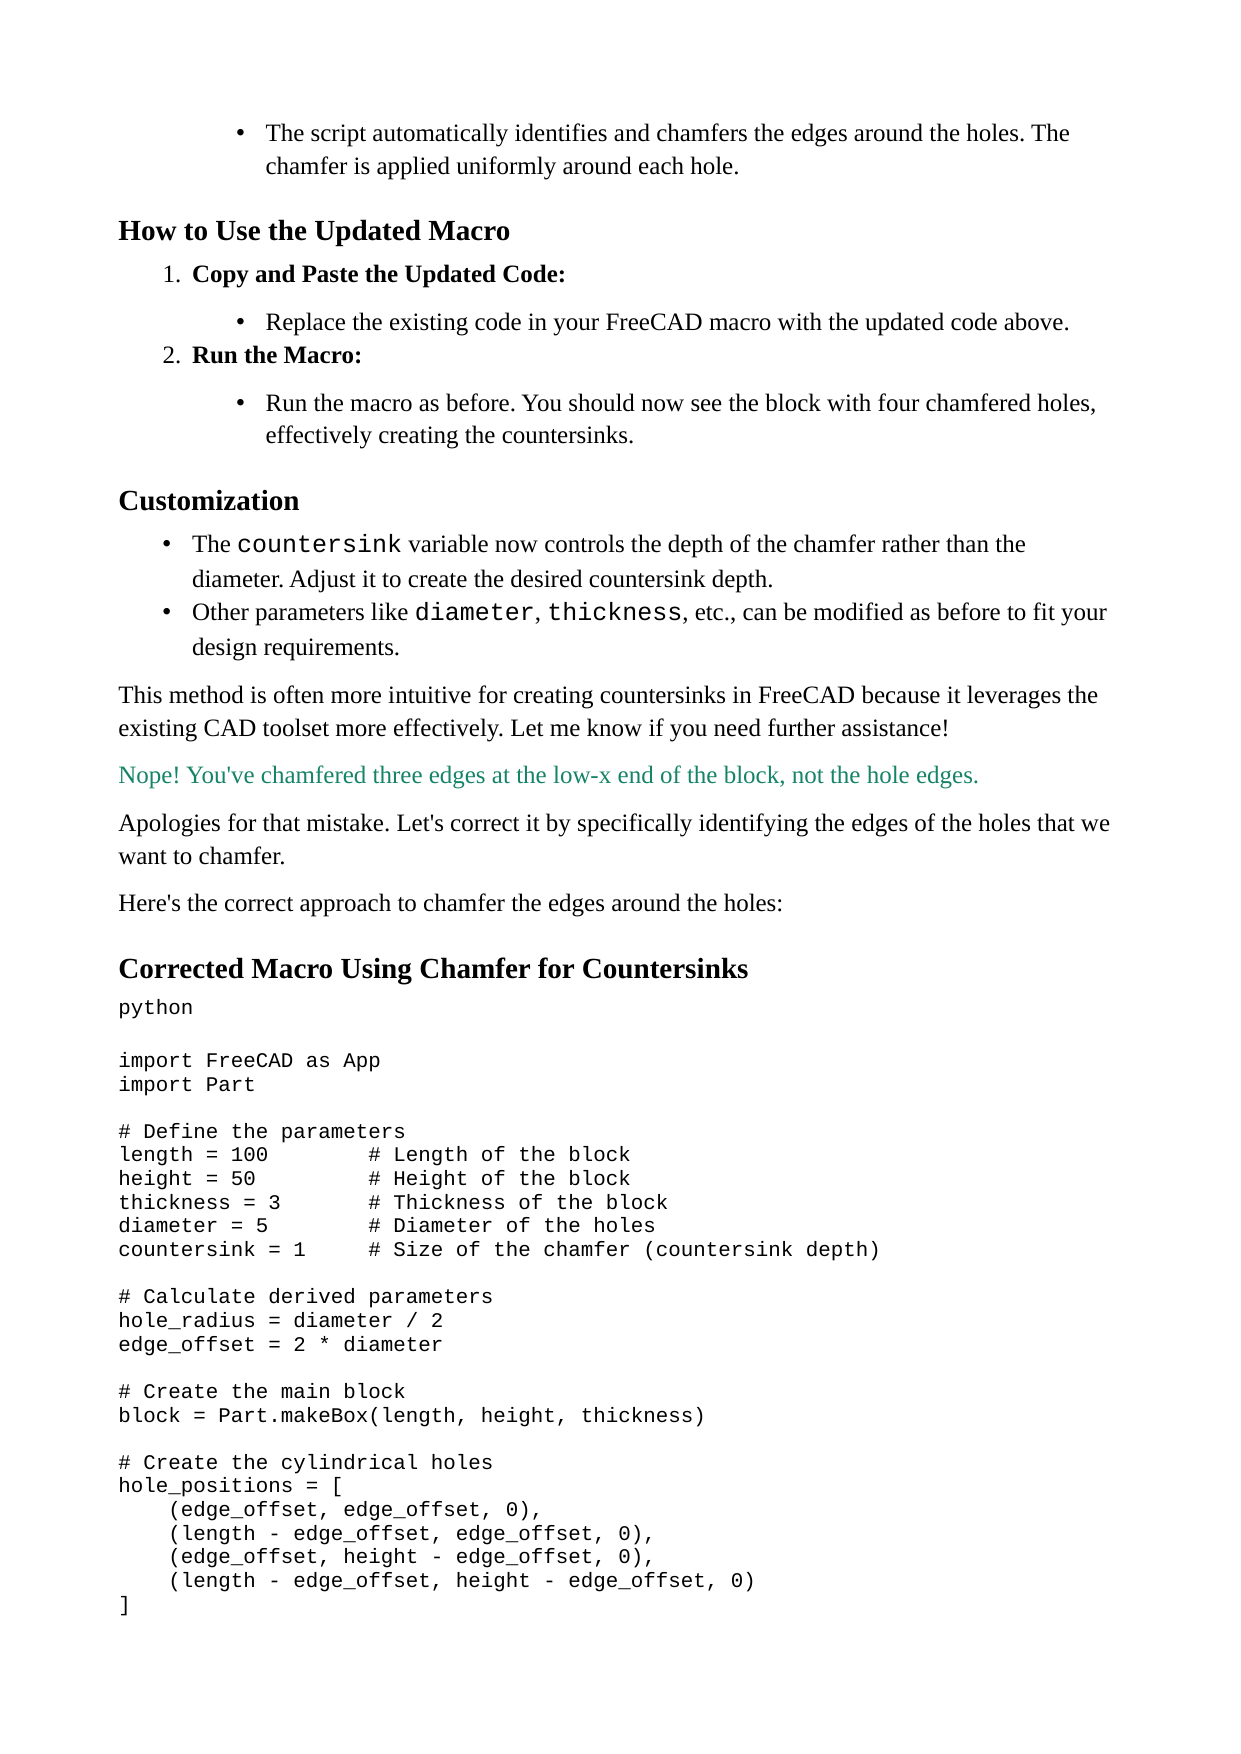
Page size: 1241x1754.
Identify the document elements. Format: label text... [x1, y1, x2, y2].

text countersink = 1 # Size of the chamfer (countersink depth) [118, 1239, 1122, 1263]
list Run the macro as before. You should now see the block with four chamfered holes, effectively creating the countersinks. [236, 388, 1122, 449]
text length = 100 # Length of the block [118, 1144, 1122, 1168]
text import FreeCAD as App [118, 1050, 1122, 1073]
subtitle Customization [118, 483, 1122, 516]
text hole_radius = diameter / 2 [118, 1310, 1122, 1334]
list Other parameters like diameter, thickness, etc., can be modified as before to fit your design requirements. [162, 597, 1122, 661]
text (length - edge_offset, edge_offset, 0), [118, 1523, 1122, 1546]
text # Calculate derived parameters [118, 1286, 1122, 1310]
text block = Part.makeBox(length, height, thickness) [118, 1404, 1122, 1428]
subtitle How to Use the Updated Macro [118, 213, 1122, 247]
text thickness = 3 # Thickness of the block [118, 1192, 1122, 1215]
text # Create the cylindrical holes [118, 1452, 1122, 1476]
text hole_positions = [ [118, 1476, 1122, 1499]
text python [118, 997, 1122, 1020]
text Here's the correct approach to chamfer the edges around the holes: [118, 888, 1122, 917]
text Nope! You've chamfered three edges at the low-x end of the block, not the hole edges. [118, 760, 1122, 789]
text import Part [118, 1073, 1122, 1097]
text This method is often more intuitive for creating countersinks in FreeCAD because it leverages the existing CAD toolset more effectively. Let me know if you need further assistance! [118, 680, 1122, 741]
text diameter = 5 # Diameter of the holes [118, 1215, 1122, 1239]
text height = 50 # Height of the block [118, 1168, 1122, 1192]
list The countersink variable now controls the depth of the chamfer rather than the diameter. Adjust it to create the desired countersink depth. [162, 529, 1122, 593]
text (edge_offset, edge_offset, 0), [118, 1499, 1122, 1523]
text # Create the main block [118, 1381, 1122, 1404]
text edge_offset = 2 * diameter [118, 1334, 1122, 1357]
text Apologies for that mistake. Let's correct it by specifically identifying the edges of the holes that we want to chamfer. [118, 808, 1122, 870]
text (edge_offset, height - edge_offset, 0), [118, 1546, 1122, 1570]
list Replace the existing code in your FreeCAD macro with the updated code above. [236, 307, 1122, 336]
text ] [118, 1594, 1122, 1617]
list Copy and Paste the Updated Code: [162, 259, 1122, 288]
list Run the Macro: [162, 340, 1122, 369]
subtitle Corrected Macro Using Chamfer for Countersinks [118, 951, 1122, 984]
list The script automatically identifies and chamfers the edges around the holes. The chamfer is applied uniformly around each hole. [236, 118, 1122, 180]
text # Define the parameters [118, 1121, 1122, 1144]
text (length - edge_offset, height - edge_offset, 0) [118, 1570, 1122, 1594]
